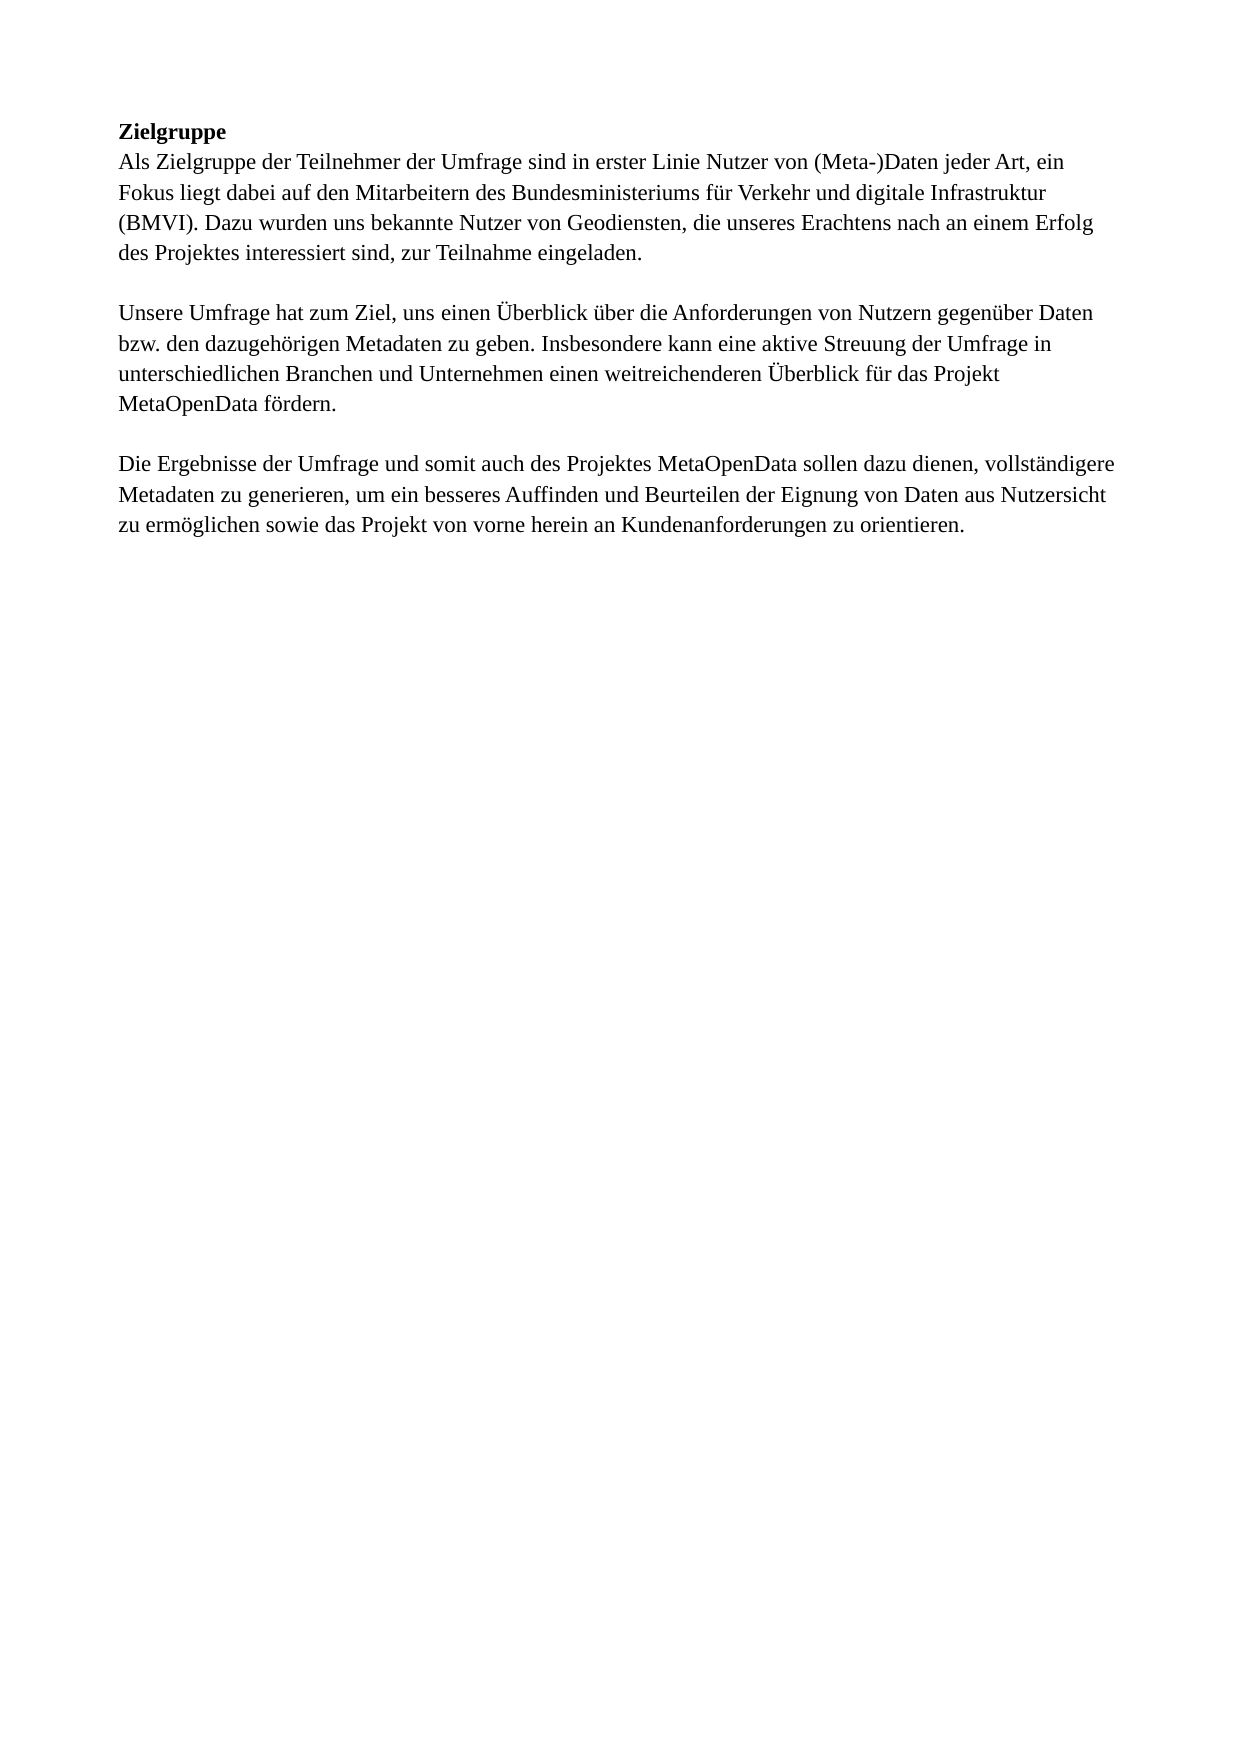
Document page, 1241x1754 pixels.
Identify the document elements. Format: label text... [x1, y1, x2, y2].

text Zielgruppe [118, 118, 1122, 144]
text Unsere Umfrage hat zum Ziel, uns einen Überblick über die Anforderungen von Nutzern gegenüber Daten bzw. den dazugehörigen Metadaten zu geben. Insbesondere kann eine aktive Streuung der Umfrage in unterschiedlichen Branchen und Unternehmen einen weitreichenderen Überblick für das Projekt MetaOpenData fördern. [118, 299, 1122, 416]
text Die Ergebnisse der Umfrage und somit auch des Projektes MetaOpenData sollen dazu dienen, vollständigere Metadaten zu generieren, um ein besseres Auffinden und Beurteilen der Eignung von Daten aus Nutzersicht zu ermöglichen sowie das Projekt von vorne herein an Kundenanforderungen zu orientieren. [118, 450, 1122, 567]
text Als Zielgruppe der Teilnehmer der Umfrage sind in erster Linie Nutzer von (Meta-)Daten jeder Art, ein Fokus liegt dabei auf den Mitarbeitern des Bundesministeriums für Verkehr und digitale Infrastruktur (BMVI). Dazu wurden uns bekannte Nutzer von Geodiensten, die unseres Erachtens nach an einem Erfolg des Projektes interessiert sind, zur Teilnahme eingeladen. [118, 148, 1122, 265]
